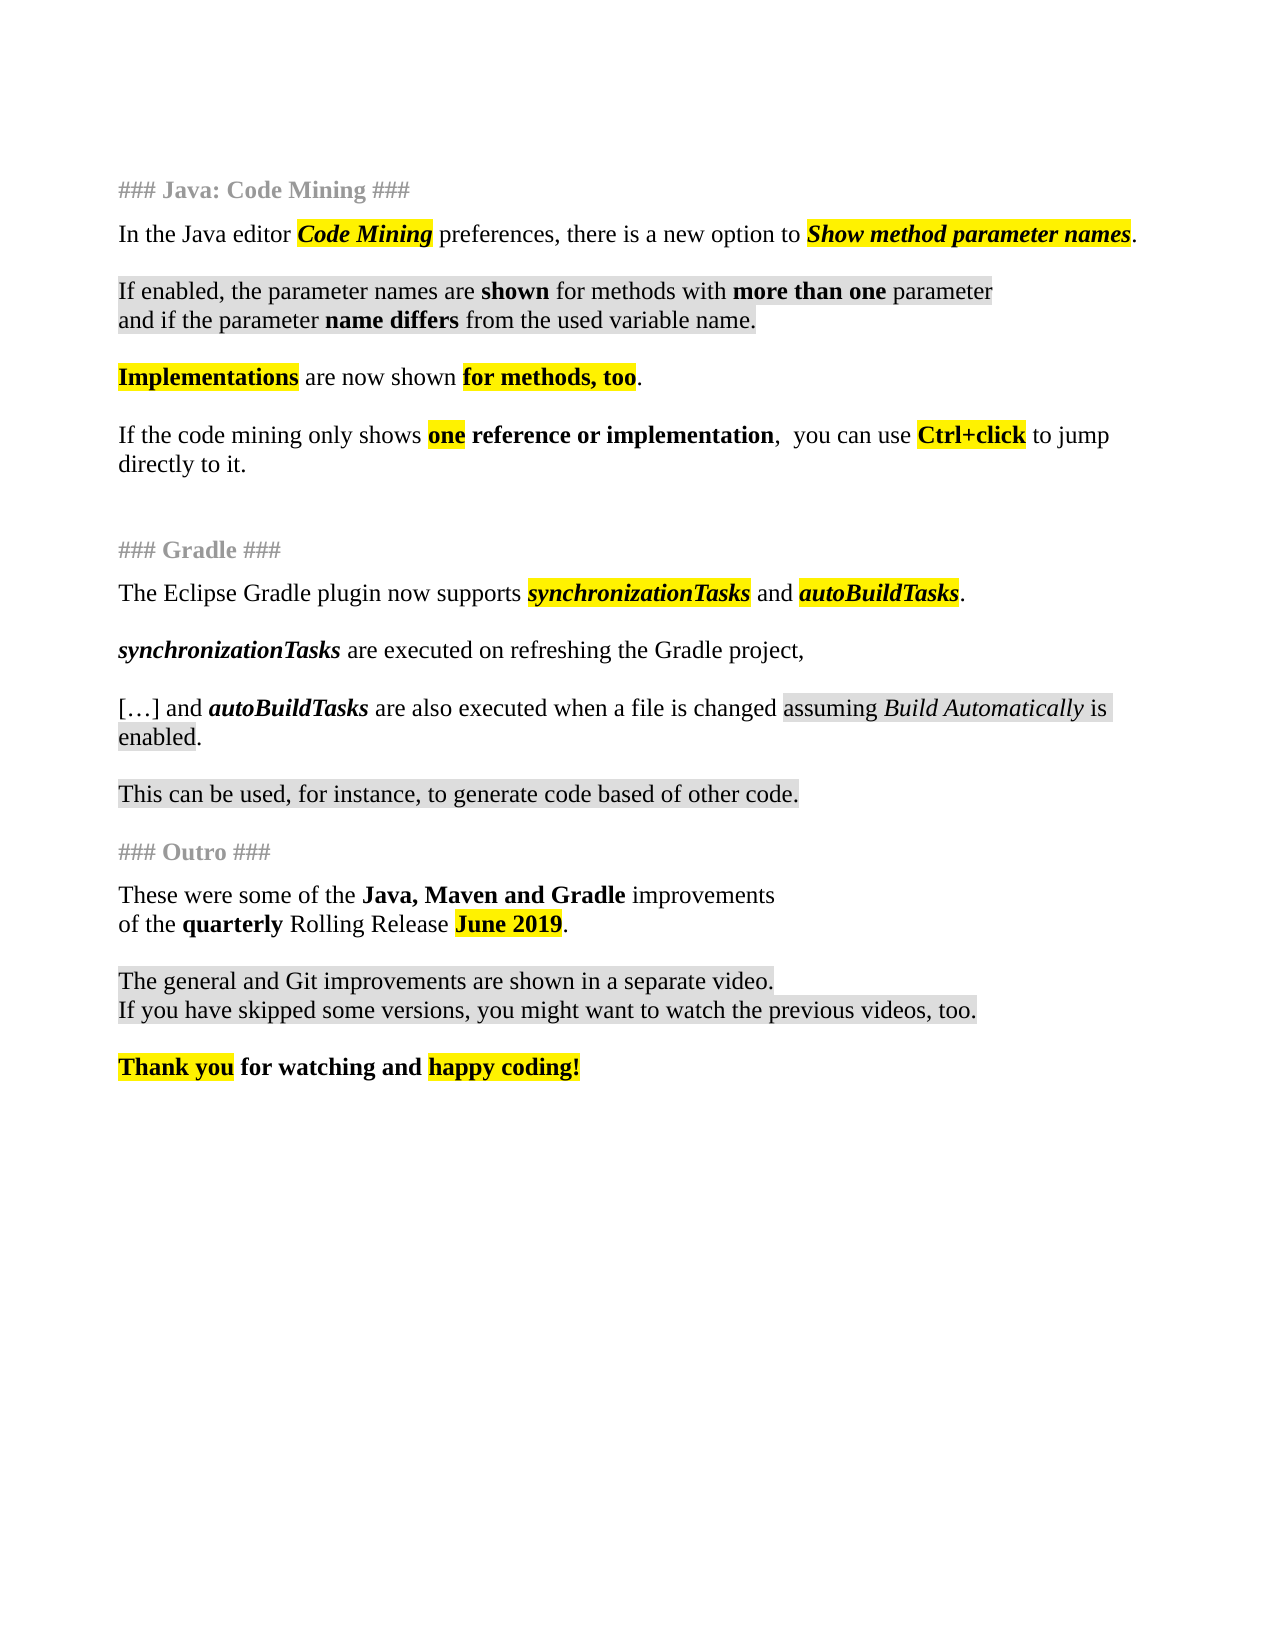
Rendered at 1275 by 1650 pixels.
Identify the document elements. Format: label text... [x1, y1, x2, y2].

text Implementations are now shown for methods, too. [118, 362, 1157, 391]
text Thank you for watching and happy coding! [118, 1052, 1157, 1081]
text These were some of the Java, Maven and Gradle improvements [118, 880, 1157, 909]
text […] and autoBuildTasks are also executed when a file is changed assuming Build Automatically is enabled. [118, 693, 1157, 751]
text In the Java editor Code Mining preferences, there is a new option to Show method parameter names. [118, 219, 1157, 247]
text and if the parameter name differs from the used variable name. [118, 305, 1157, 334]
text If enabled, the parameter names are shown for methods with more than one parameter [118, 276, 1157, 305]
text ### Gradle ### [118, 535, 1157, 564]
text If the code mining only shows one reference or implementation, you can use Ctrl+click to jump directly to it. [118, 420, 1157, 477]
text The Eclipse Gradle plugin now supports synchronizationTasks and autoBuildTasks. [118, 578, 1157, 607]
text of the quarterly Rolling Release June 2019. [118, 909, 1157, 937]
text The general and Git improvements are shown in a separate video. [118, 966, 1157, 995]
text This can be used, for instance, to generate code based of other code. [118, 779, 1157, 808]
text If you have skipped some versions, you might want to watch the previous videos, too. [118, 995, 1157, 1024]
text synchronizationTasks are executed on refreshing the Gradle project, [118, 636, 1157, 664]
text ### Java: Code Mining ### [118, 176, 1157, 204]
text ### Outro ### [118, 837, 1157, 866]
